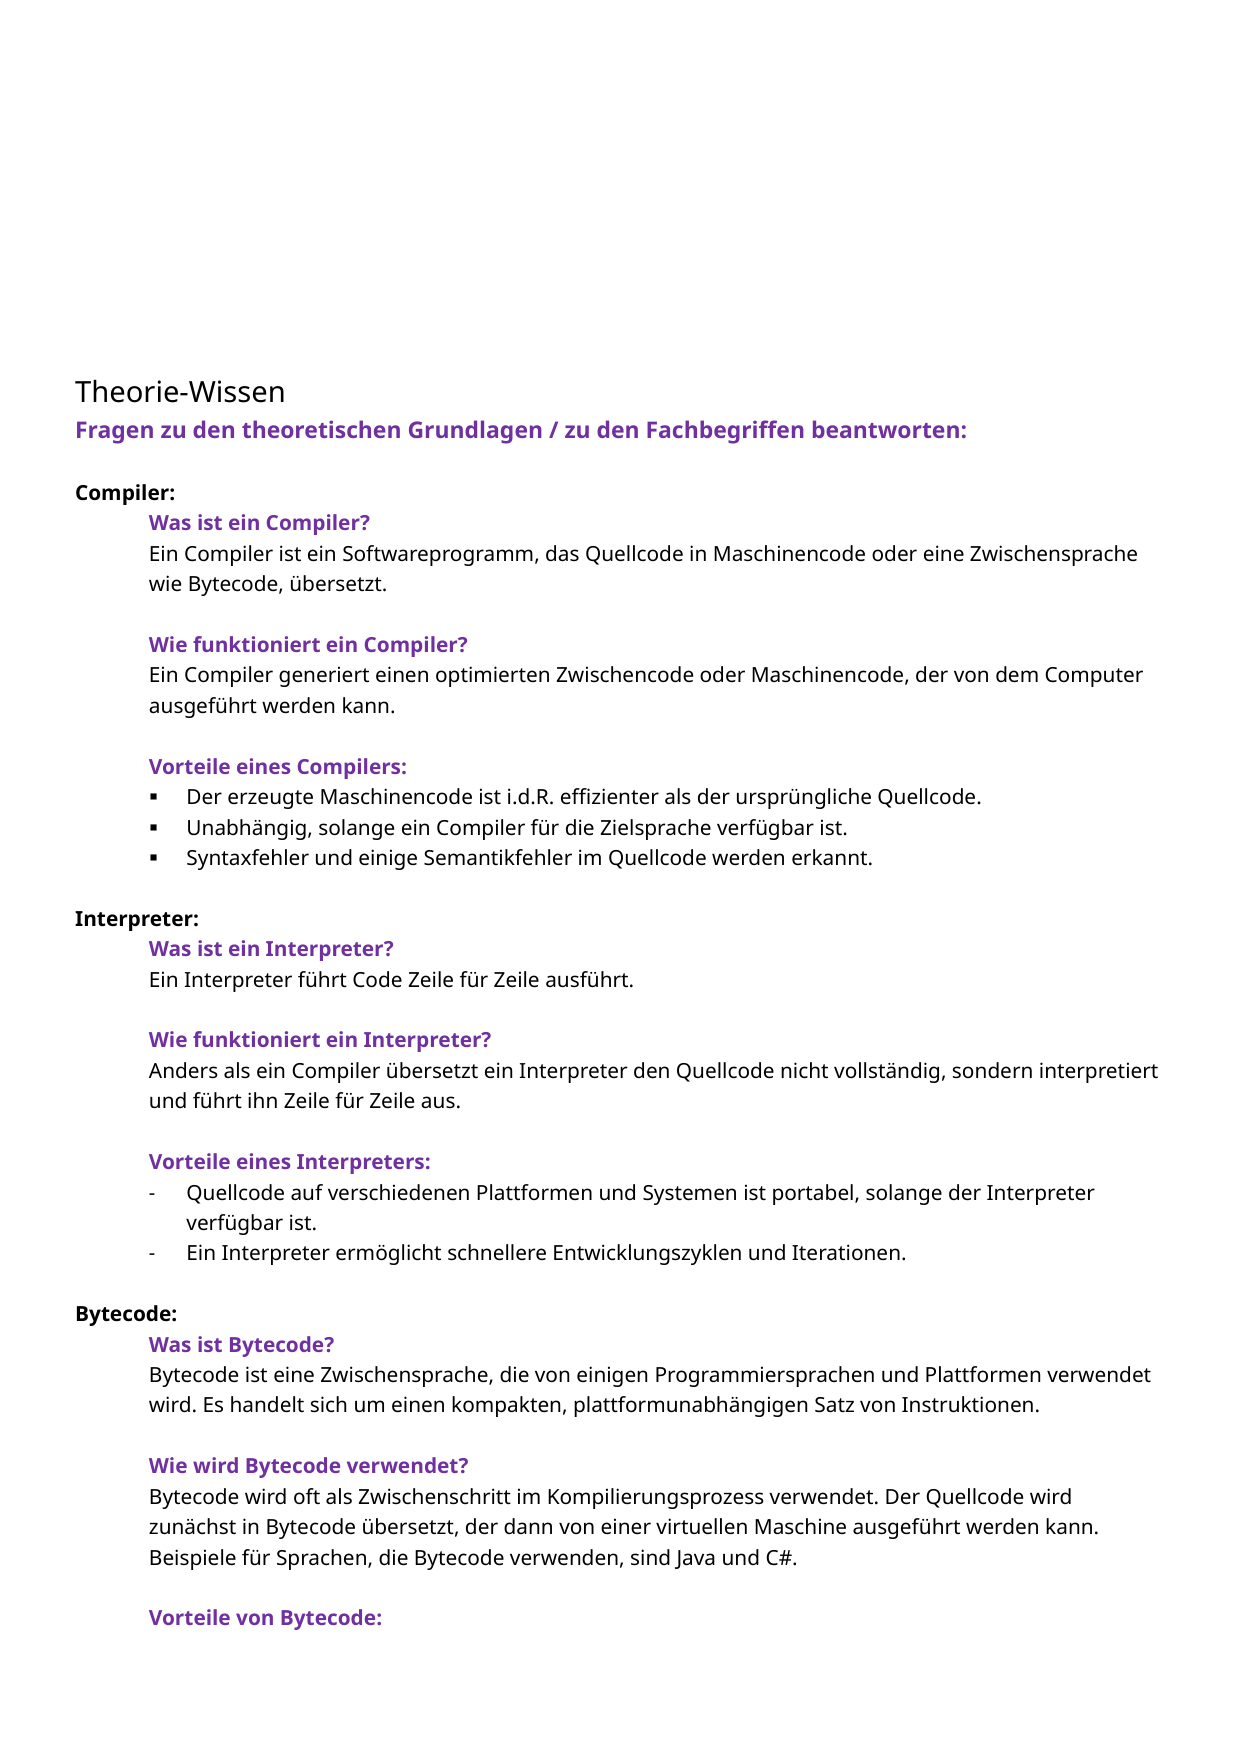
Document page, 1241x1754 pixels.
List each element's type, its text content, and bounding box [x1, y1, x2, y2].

text Vorteile eines Interpreters: [149, 1147, 1165, 1176]
text Was ist ein Interpreter? [149, 934, 1165, 963]
text Compiler: [75, 478, 1165, 506]
text Vorteile von Bytecode: [149, 1603, 1165, 1632]
text Anders als ein Compiler übersetzt ein Interpreter den Quellcode nicht vollständig, sondern interpretiert und führt ihn Zeile für Zeile aus. [149, 1056, 1165, 1115]
text Wie wird Bytecode verwendet? [149, 1451, 1165, 1480]
list Ein Interpreter ermöglicht schnellere Entwicklungszyklen und Iterationen. [149, 1238, 1165, 1267]
text Was ist ein Compiler? [149, 508, 1165, 537]
text Bytecode: [75, 1299, 1165, 1328]
text Fragen zu den theoretischen Grundlagen / zu den Fachbegriffen beantworten: [75, 414, 1165, 445]
text Ein Compiler ist ein Softwareprogramm, das Quellcode in Maschinencode oder eine Zwischensprache wie Bytecode, übersetzt. [149, 539, 1165, 598]
text Ein Interpreter führt Code Zeile für Zeile ausführt. [149, 965, 1165, 993]
list Der erzeugte Maschinencode ist i.d.R. effizienter als der ursprüngliche Quellcode. [149, 782, 1165, 811]
text Wie funktioniert ein Compiler? [149, 630, 1165, 658]
list Syntaxfehler und einige Semantikfehler im Quellcode werden erkannt. [149, 843, 1165, 871]
text Theorie-Wissen [75, 372, 1165, 411]
text Ein Compiler generiert einen optimierten Zwischencode oder Maschinencode, der von dem Computer ausgeführt werden kann. [149, 661, 1165, 719]
list Unabhängig, solange ein Compiler für die Zielsprache verfügbar ist. [149, 813, 1165, 841]
text Vorteile eines Compilers: [149, 752, 1165, 780]
list Quellcode auf verschiedenen Plattformen und Systemen ist portabel, solange der Interpreter verfügbar ist. [149, 1178, 1165, 1236]
text Bytecode ist eine Zwischensprache, die von einigen Programmiersprachen und Plattformen verwendet wird. Es handelt sich um einen kompakten, plattformunabhängigen Satz von Instruktionen. [149, 1360, 1165, 1419]
text Wie funktioniert ein Interpreter? [149, 1026, 1165, 1054]
text Bytecode wird oft als Zwischenschritt im Kompilierungsprozess verwendet. Der Quellcode wird zunächst in Bytecode übersetzt, der dann von einer virtuellen Maschine ausgeführt werden kann. Beispiele für Sprachen, die Bytecode verwenden, sind Java und C#. [149, 1482, 1165, 1571]
text Interpreter: [75, 904, 1165, 932]
text Was ist Bytecode? [149, 1330, 1165, 1358]
